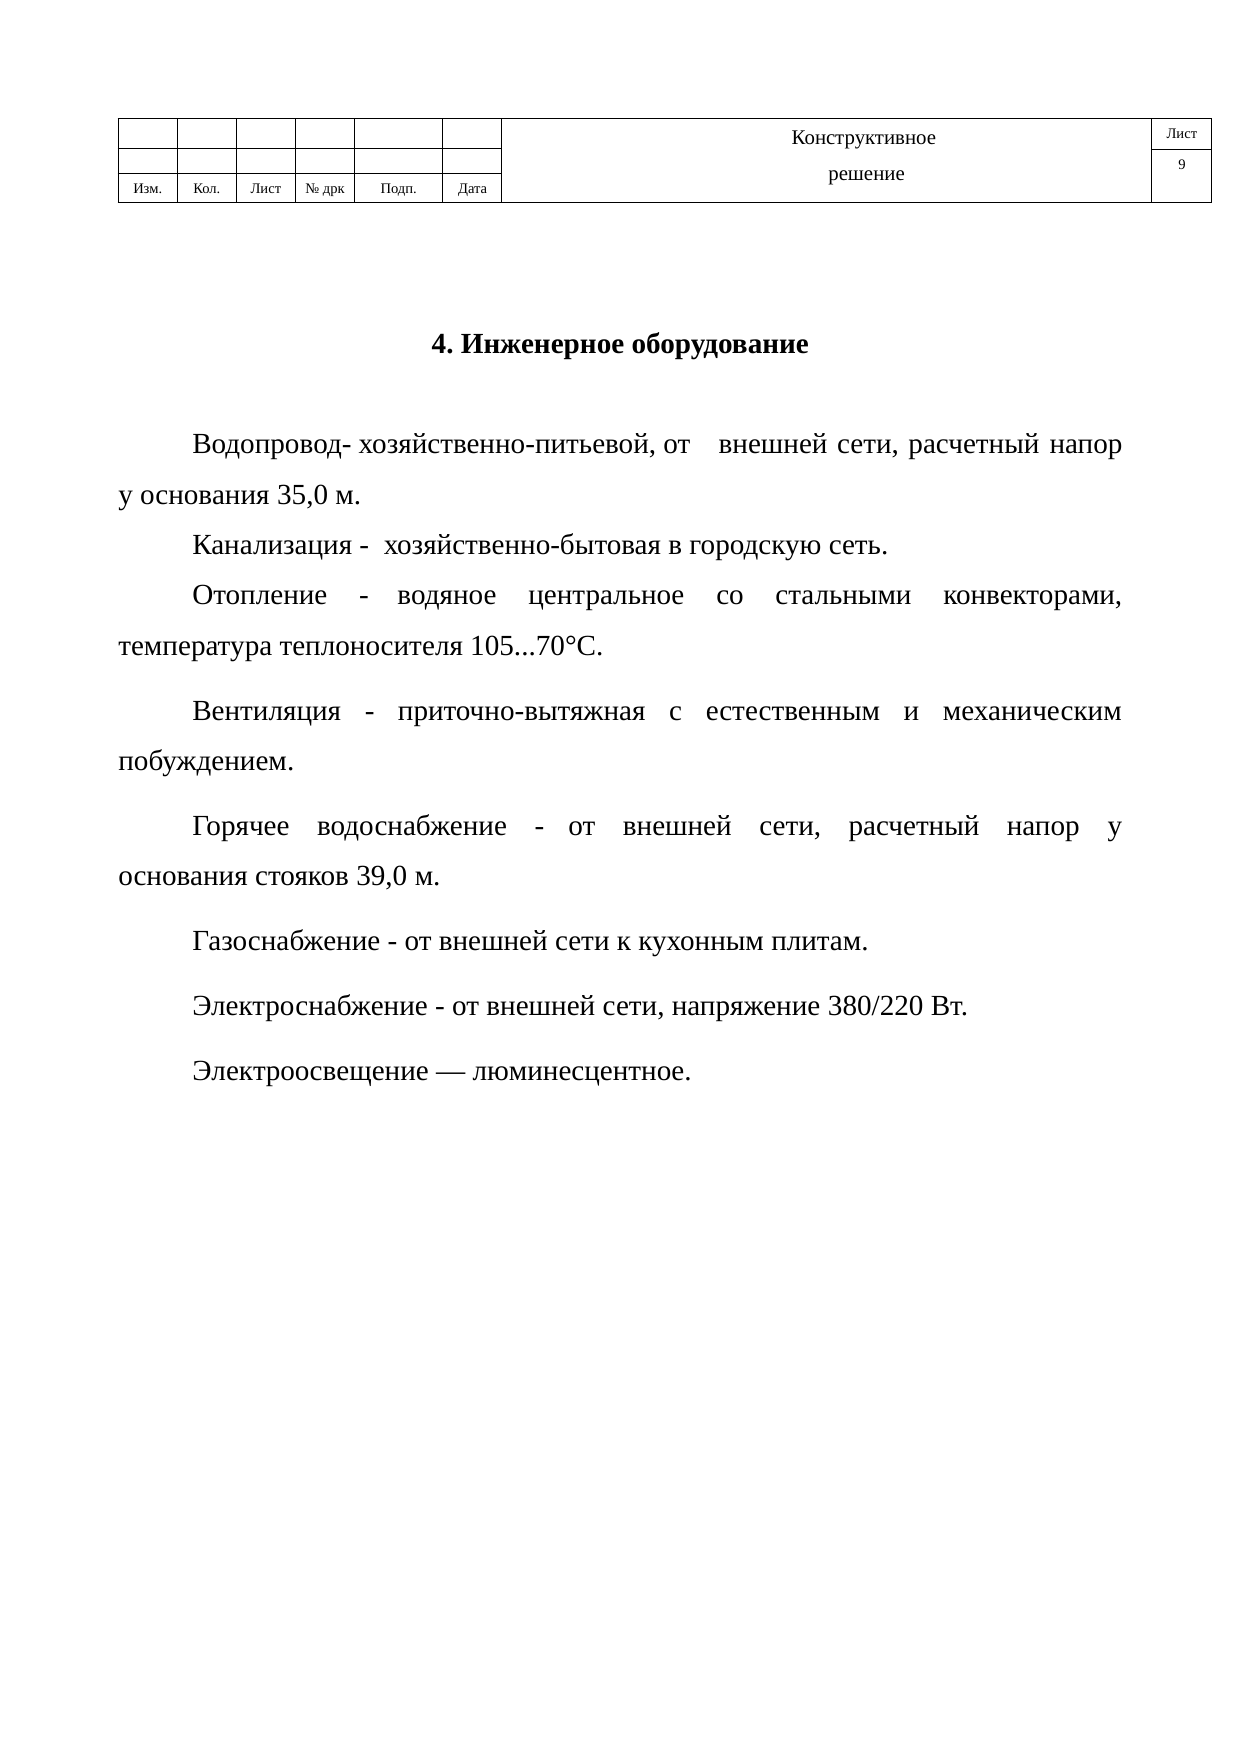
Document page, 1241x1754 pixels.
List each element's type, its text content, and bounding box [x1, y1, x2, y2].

text Канализация - хозяйственно-бытовая в городскую сеть. [118, 527, 1122, 561]
table_cell Изм. [119, 174, 177, 202]
table_header [355, 119, 442, 148]
text Газоснабжение - от внешней сети к кухонным плитам. [118, 923, 1122, 957]
table_header [237, 119, 295, 148]
text Отопление - водяное центральное со стальными конвекторами, температура теплоносителя 105...70°С. [118, 577, 1122, 661]
table_cell № дрк [296, 174, 354, 202]
table_cell [237, 149, 295, 173]
text Вентиляция - приточно-вытяжная с естественным и механическим побуждением. [118, 693, 1122, 777]
table_header [119, 119, 177, 148]
text Электроосвещение — люминесцентное. [118, 1053, 1122, 1086]
table_header Лист [1152, 119, 1211, 149]
table_cell Кол. уч. [178, 174, 236, 202]
table_cell Дата [443, 174, 501, 202]
table_cell Лист [237, 174, 295, 202]
table_header Конструктивное решение [502, 119, 1151, 202]
table_cell [355, 149, 442, 173]
text Водопровод- хозяйственно-питьевой, от внешней сети, расчетный напор у основания 35,0 м. [118, 427, 1122, 510]
table_cell [178, 149, 236, 173]
table_header [178, 119, 236, 148]
table_cell 9 [1152, 150, 1211, 202]
text Горячее водоснабжение - от внешней сети, расчетный напор у основания стояков 39,0 м. [118, 808, 1122, 892]
table_header [443, 119, 501, 148]
table_header [296, 119, 354, 148]
table_cell [119, 149, 177, 173]
table_cell Подп. [355, 174, 442, 202]
text Электроснабжение - от внешней сети, напряжение 380/220 Вт. [118, 988, 1122, 1022]
table_cell [443, 149, 501, 173]
table_cell [296, 149, 354, 173]
text 4. Инженерное оборудование [118, 326, 1122, 359]
